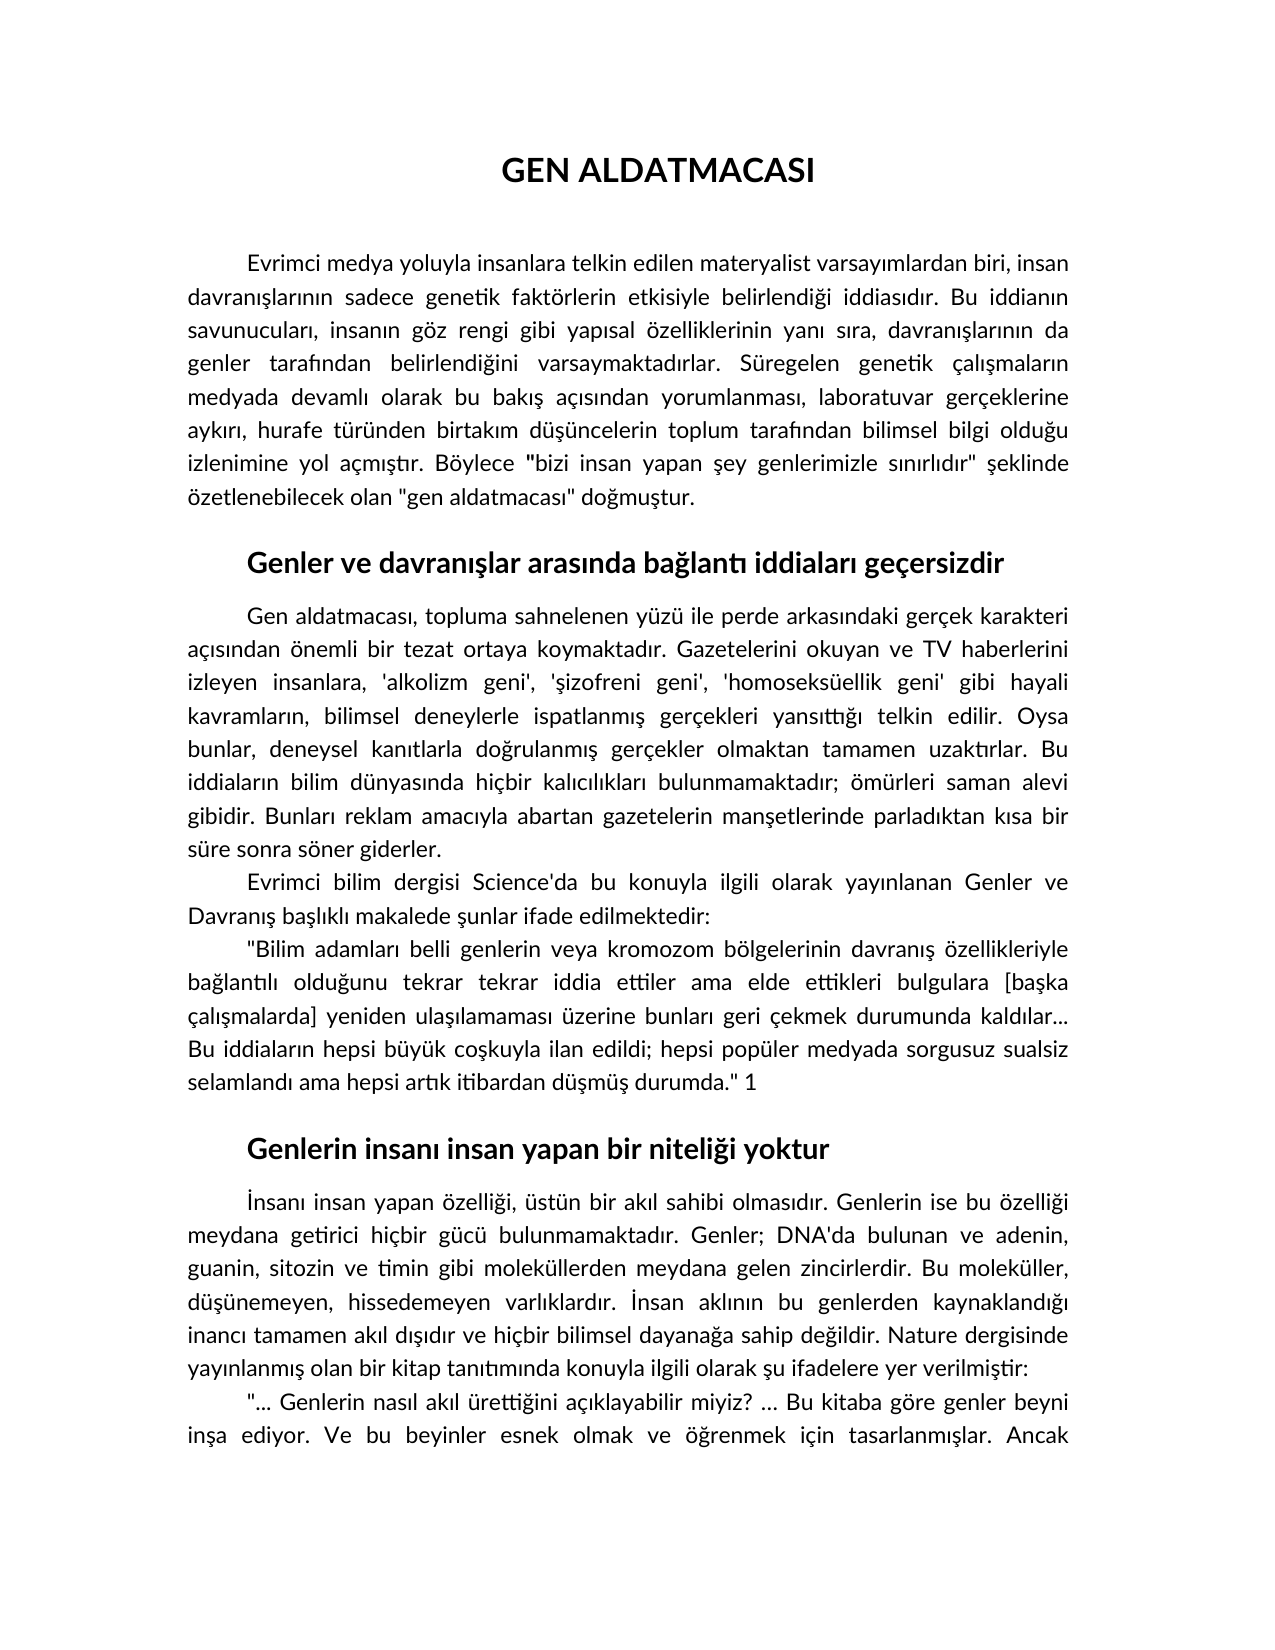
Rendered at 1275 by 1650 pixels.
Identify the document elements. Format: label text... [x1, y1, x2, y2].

subtitle Genlerin insanı insan yapan bir niteliği yoktur [187, 1131, 1070, 1166]
text GEN ALDATMACASI [187, 150, 1070, 190]
text Evrimci bilim dergisi Science'da bu konuyla ilgili olarak yayınlanan Genler ve Davranış başlıklı makalede şunlar ifade edilmektedir: [187, 864, 1070, 931]
subtitle Genler ve davranışlar arasında bağlantı iddiaları geçersizdir [187, 545, 1070, 580]
text "Bilim adamları belli genlerin veya kromozom bölgelerinin davranış özellikleriyle bağlantılı olduğunu tekrar tekrar iddia ettiler ama elde ettikleri bulgulara [başka çalışmalarda] yeniden ulaşılamaması üzerine bunları geri çekmek durumunda kaldılar... Bu iddiaların hepsi büyük coşkuyla ilan edildi; hepsi popüler medyada sorgusuz sualsiz selamlandı ama hepsi artık itibardan düşmüş durumda." 1 [187, 931, 1070, 1097]
text İnsanı insan yapan özelliği, üstün bir akıl sahibi olmasıdır. Genlerin ise bu özelliği meydana getirici hiçbir gücü bulunmamaktadır. Genler; DNA'da bulunan ve adenin, guanin, sitozin ve timin gibi moleküllerden meydana gelen zincirlerdir. Bu moleküller, düşünemeyen, hissedemeyen varlıklardır. İnsan aklının bu genlerden kaynaklandığı inancı tamamen akıl dışıdır ve hiçbir bilimsel dayanağa sahip değildir. Nature dergisinde yayınlanmış olan bir kitap tanıtımında konuyla ilgili olarak şu ifadelere yer verilmiştir: [187, 1183, 1070, 1383]
text "... Genlerin nasıl akıl ürettiğini açıklayabilir miyiz? … Bu kitaba göre genler beyni inşa ediyor. Ve bu beyinler esnek olmak ve öğrenmek için tasarlanmışlar. Ancak [187, 1383, 1070, 1450]
text Gen aldatmacası, topluma sahnelenen yüzü ile perde arkasındaki gerçek karakteri açısından önemli bir tezat ortaya koymaktadır. Gazetelerini okuyan ve TV haberlerini izleyen insanlara, 'alkolizm geni', 'şizofreni geni', 'homoseksüellik geni' gibi hayali kavramların, bilimsel deneylerle ispatlanmış gerçekleri yansıttığı telkin edilir. Oysa bunlar, deneysel kanıtlarla doğrulanmış gerçekler olmaktan tamamen uzaktırlar. Bu iddiaların bilim dünyasında hiçbir kalıcılıkları bulunmamaktadır; ömürleri saman alevi gibidir. Bunları reklam amacıyla abartan gazetelerin manşetlerinde parladıktan kısa bir süre sonra söner giderler. [187, 597, 1070, 864]
text Evrimci medya yoluyla insanlara telkin edilen materyalist varsayımlardan biri, insan davranışlarının sadece genetik faktörlerin etkisiyle belirlendiği iddiasıdır. Bu iddianın savunucuları, insanın göz rengi gibi yapısal özelliklerinin yanı sıra, davranışlarının da genler tarafından belirlendiğini varsaymaktadırlar. Süregelen genetik çalışmaların medyada devamlı olarak bu bakış açısından yorumlanması, laboratuvar gerçeklerine aykırı, hurafe türünden birtakım düşüncelerin toplum tarafından bilimsel bilgi olduğu izlenimine yol açmıştır. Böylece "bizi insan yapan şey genlerimizle sınırlıdır" şeklinde özetlenebilecek olan "gen aldatmacası" doğmuştur. [187, 245, 1070, 512]
